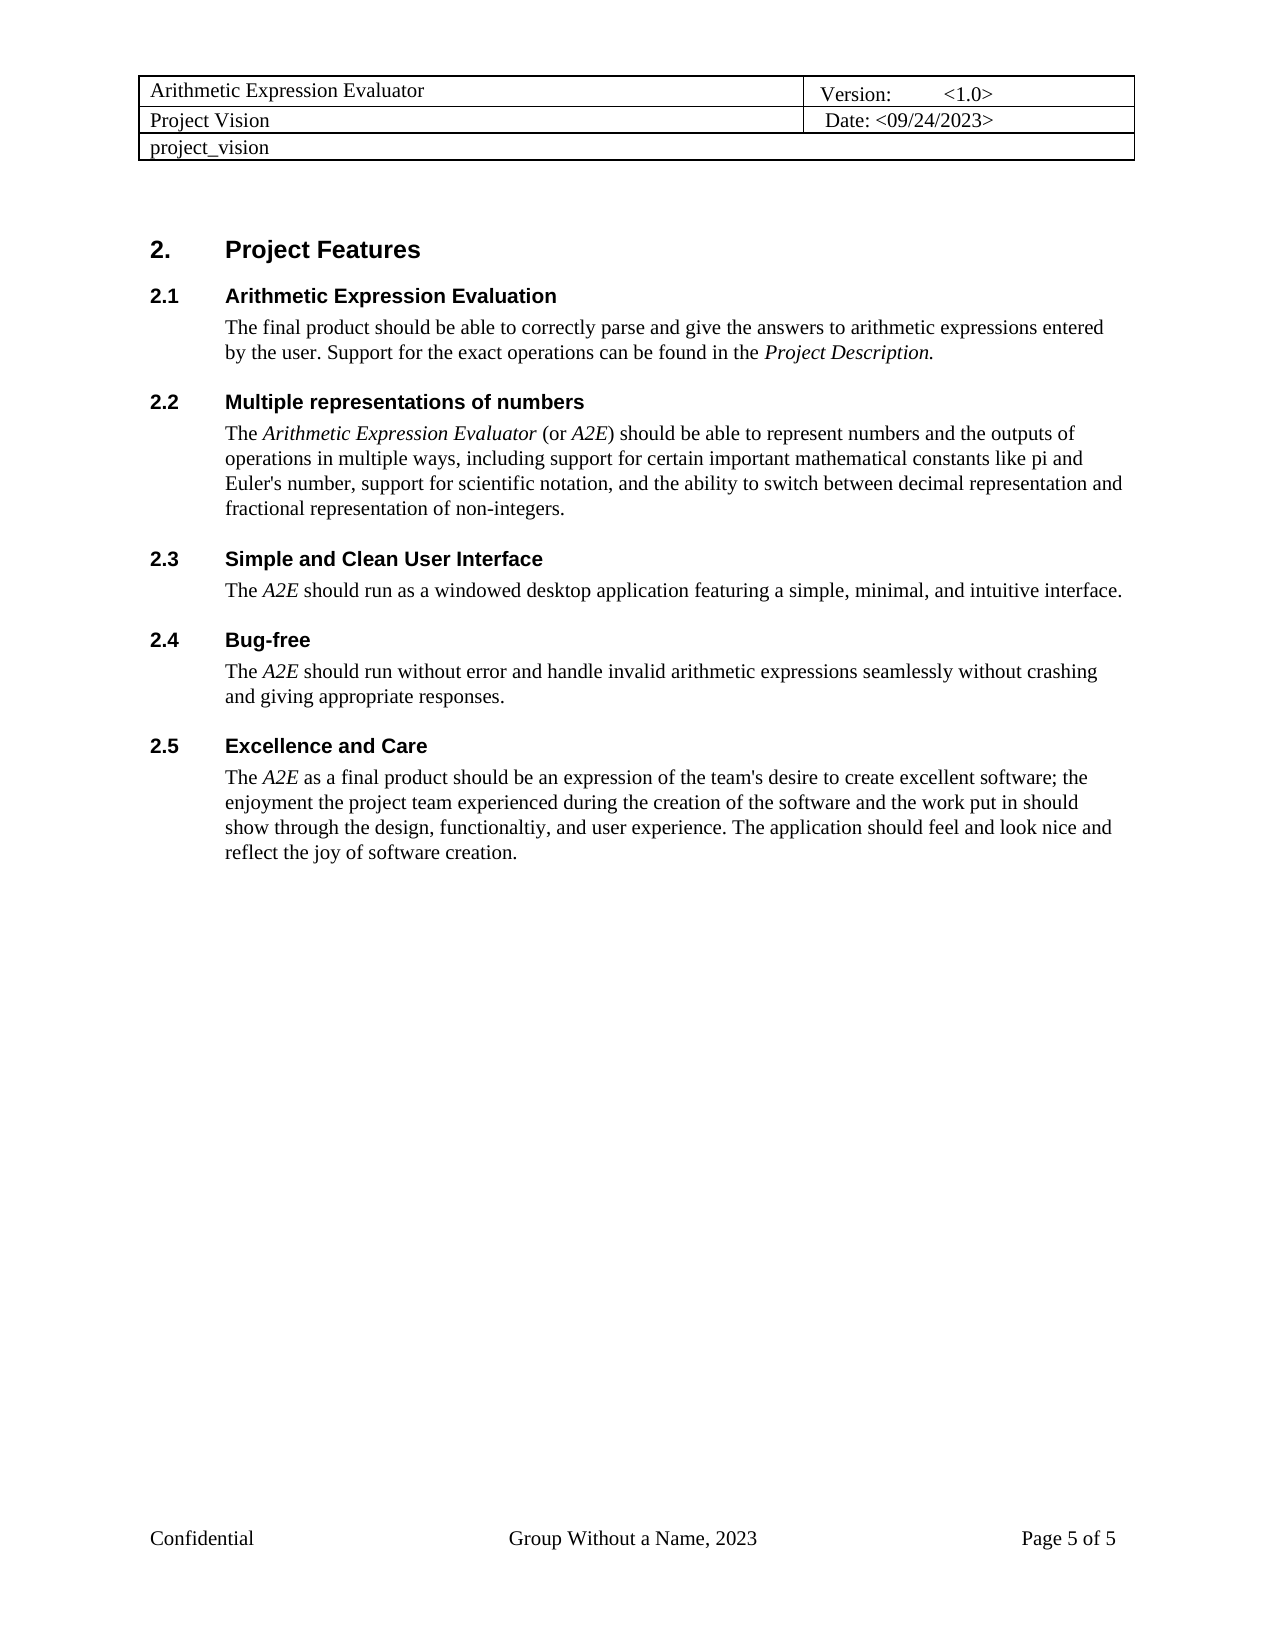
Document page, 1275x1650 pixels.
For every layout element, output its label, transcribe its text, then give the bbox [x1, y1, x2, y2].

subtitle Simple and Clean User Interface [150, 545, 1125, 570]
text The A2E should run without error and handle invalid arithmetic expressions seamlessly without crashing and giving appropriate responses. [225, 658, 1125, 708]
text The A2E should run as a windowed desktop application featuring a simple, minimal, and intuitive interface. [225, 577, 1125, 602]
text The Arithmetic Expression Evaluator (or A2E) should be able to represent numbers and the outputs of operations in multiple ways, including support for certain important mathematical constants like pi and Euler's number, support for scientific notation, and the ability to switch between decimal representation and fractional representation of non-integers. [225, 420, 1125, 520]
text The final product should be able to correctly parse and give the answers to arithmetic expressions entered by the user. Support for the exact operations can be found in the Project Description. [225, 314, 1125, 364]
subtitle Project Features [150, 235, 1125, 264]
subtitle Bug-free [150, 627, 1125, 652]
subtitle Multiple representations of numbers [150, 389, 1125, 414]
subtitle Excellence and Care [150, 733, 1125, 758]
subtitle Arithmetic Expression Evaluation [150, 283, 1125, 308]
text The A2E as a final product should be an expression of the team's desire to create excellent software; the enjoyment the project team experienced during the creation of the software and the work put in should show through the design, functionaltiy, and user experience. The application should feel and look nice and reflect the joy of software creation. [225, 764, 1125, 864]
